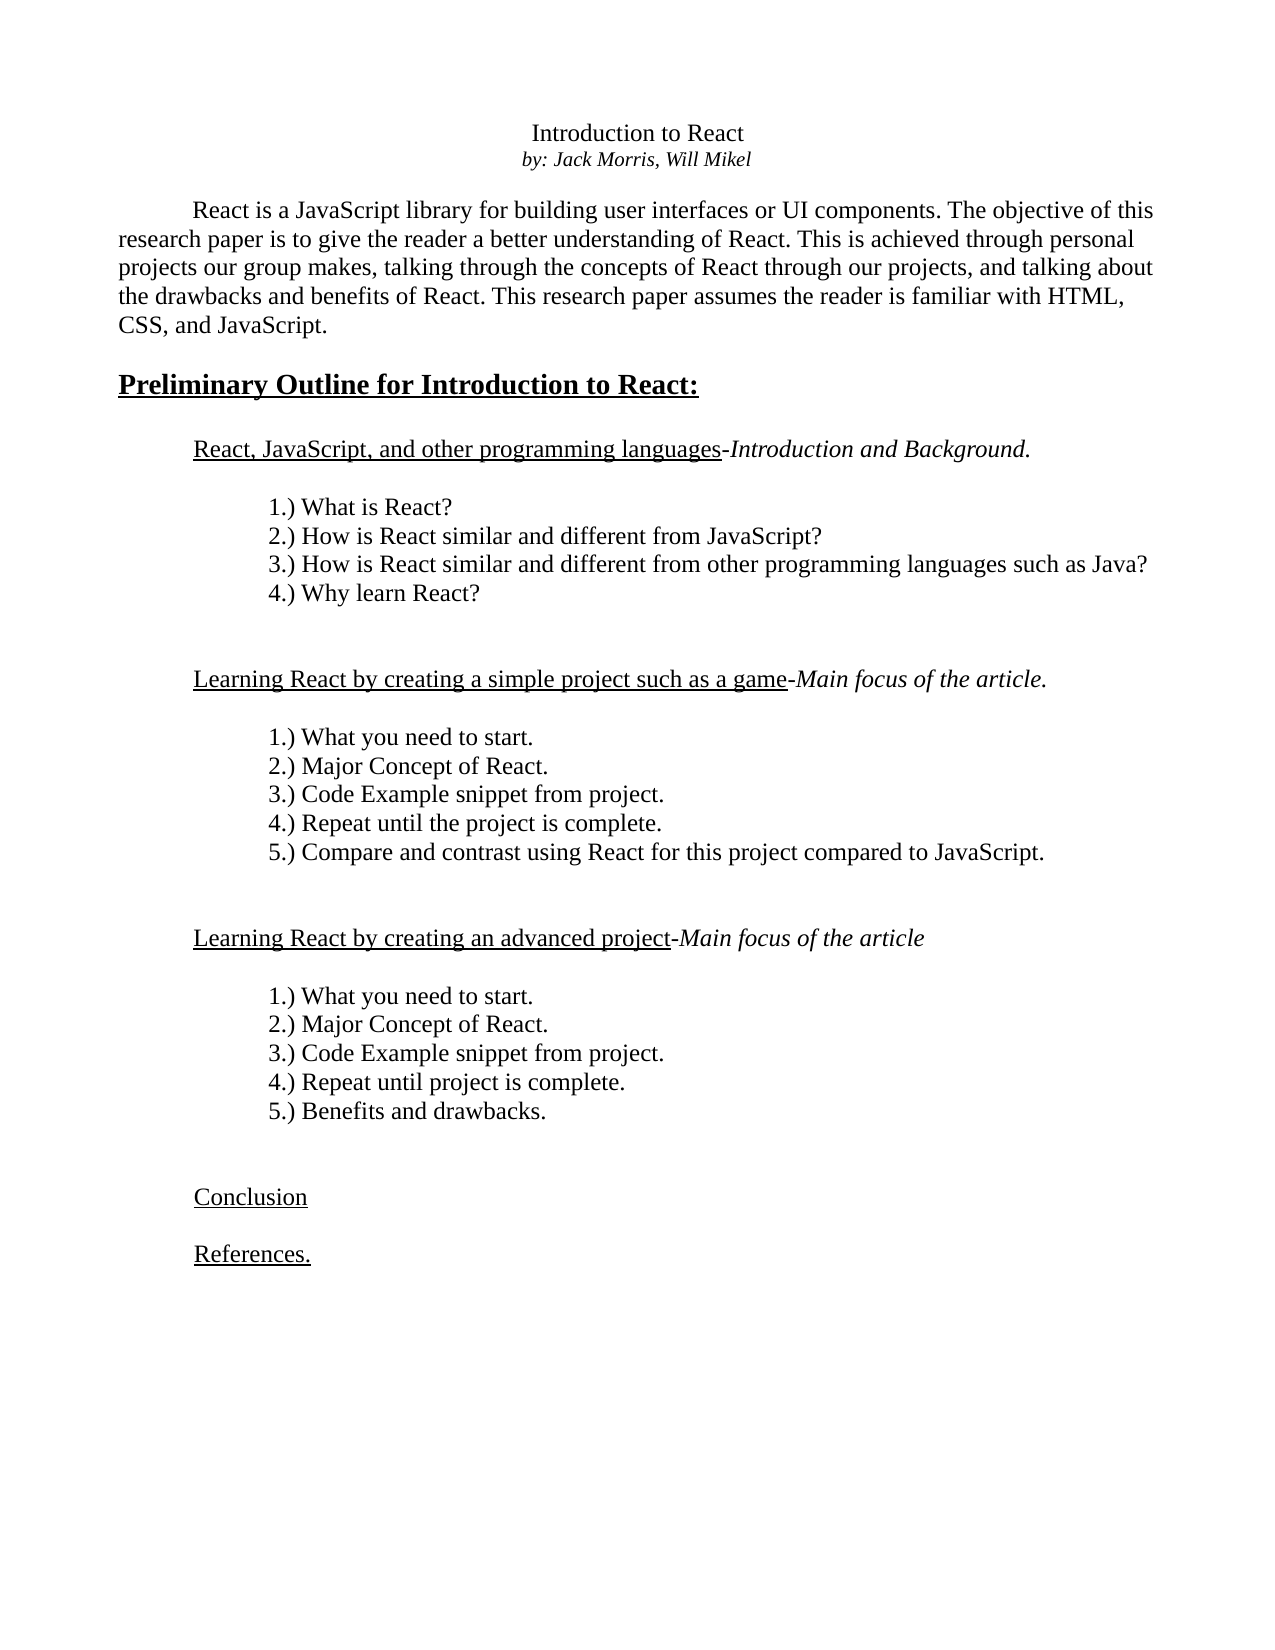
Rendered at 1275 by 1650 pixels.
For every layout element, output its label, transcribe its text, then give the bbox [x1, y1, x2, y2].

text 3.) Code Example snippet from project. [268, 779, 1157, 808]
text 3.) Code Example snippet from project. [268, 1038, 1157, 1067]
text 4.) Repeat until project is complete. [268, 1067, 1157, 1096]
text 2.) How is React similar and different from JavaScript? [268, 521, 1157, 549]
text 5.) Compare and contrast using React for this project compared to JavaScript. [268, 837, 1157, 866]
text 4.) Repeat until the project is complete. [268, 808, 1157, 837]
text Preliminary Outline for Introduction to React: [118, 367, 1157, 401]
text 1.) What you need to start. [268, 981, 1157, 1009]
text 5.) Benefits and drawbacks. [268, 1096, 1157, 1124]
text Learning React by creating a simple project such as a game-Main focus of the article. [193, 664, 1157, 693]
text Conclusion [118, 1182, 1157, 1211]
text Learning React by creating an advanced project-Main focus of the article [193, 923, 1157, 952]
text 1.) What you need to start. [268, 722, 1157, 751]
text React is a JavaScript library for building user interfaces or UI components. The objective of this research paper is to give the reader a better understanding of React. This is achieved through personal projects our group makes, talking through the concepts of React through our projects, and talking about the drawbacks and benefits of React. This research paper assumes the reader is familiar with HTML, CSS, and JavaScript. [118, 195, 1157, 339]
text React, JavaScript, and other programming languages-Introduction and Background. [193, 434, 1157, 463]
text 4.) Why learn React? [268, 578, 1157, 607]
text 2.) Major Concept of React. [268, 1009, 1157, 1038]
text References. [118, 1239, 1157, 1268]
text 2.) Major Concept of React. [268, 751, 1157, 779]
text 3.) How is React similar and different from other programming languages such as Java? [268, 549, 1157, 578]
text Introduction to React [118, 118, 1157, 147]
text 1.) What is React? [268, 492, 1157, 521]
text by: Jack Morris, Will Mikel [118, 147, 1157, 171]
